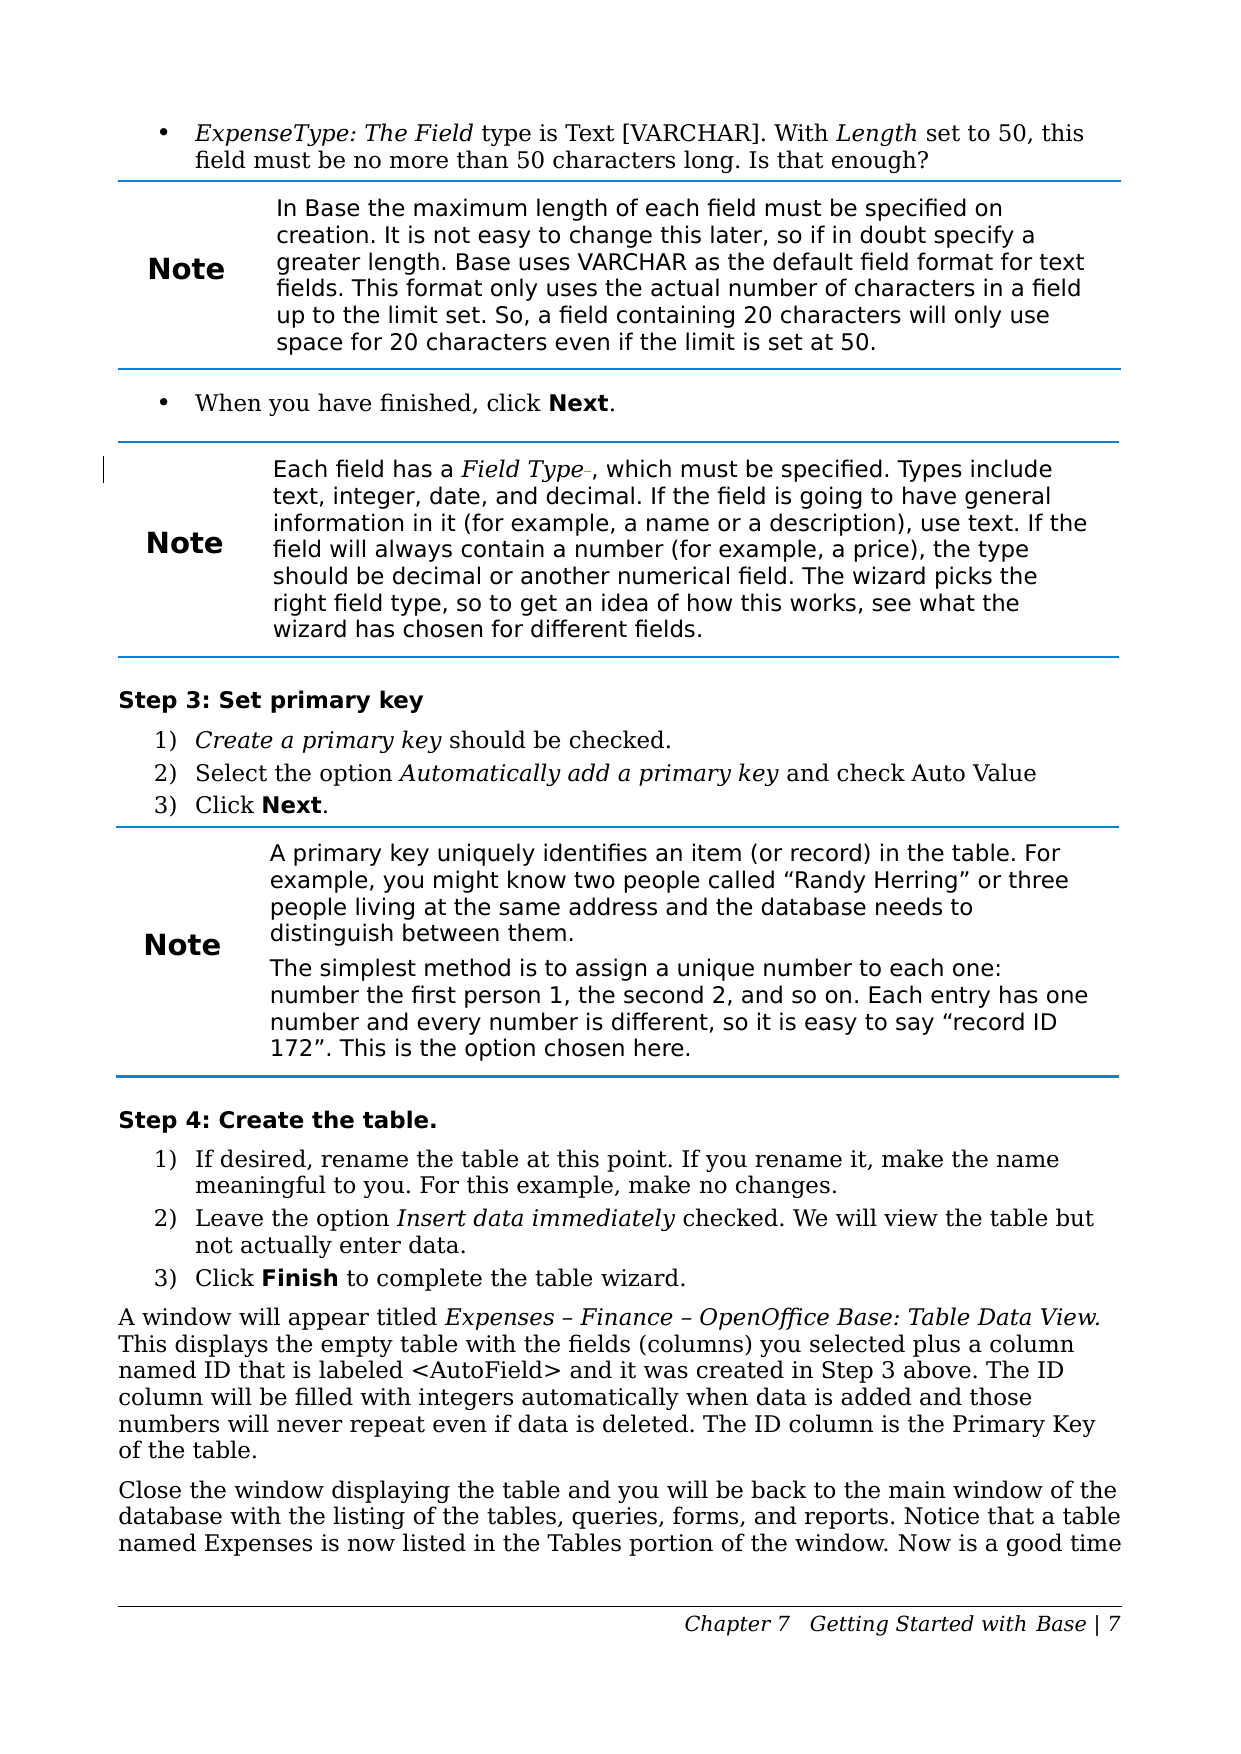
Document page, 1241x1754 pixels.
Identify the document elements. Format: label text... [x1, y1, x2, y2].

list If desired, rename the table at this point. If you rename it, make the name meaningful to you. For this example, make no changes. [177, 1146, 1122, 1199]
list Click Finish to complete the table wizard. [177, 1265, 1122, 1292]
text Close the window displaying the table and you will be back to the main window of the database with the listing of the tables, queries, forms, and reports. Notice that a table named Expenses is now listed in the Tables portion of the window. Now is a good time [118, 1477, 1122, 1557]
list Select the option Automatically add a primary key and check Auto Value [177, 760, 1122, 786]
list Click Next. [177, 793, 1122, 819]
list Leave the option Insert data immediately checked. We will view the table but not actually enter data. [177, 1206, 1122, 1259]
text Step 3: Set primary key [118, 688, 1122, 714]
text Step 4: Create the table. [118, 1107, 1122, 1133]
table_header A primary key uniquely identifies an item (or record) in the table. For example, you might know two people called “Randy Herring” or three people living at the same address and the database needs to distinguish between them. The simplest method is to assign a unique number to each one: number the first person 1, the second 2, and so on. Each entry has one number and every number is different, so it is easy to say “record ID 172”. This is the option chosen here. [248, 828, 1119, 1075]
text A window will appear titled Expenses – Finance – OpenOffice Base: Table Data View. This displays the empty table with the fields (columns) you selected plus a column named ID that is labeled <AutoField> and it was created in Step 3 above. The ID column will be filled with integers automatically when data is added and those numbers will never repeat even if data is deleted. The ID column is the Primary Key of the table. [118, 1304, 1122, 1464]
list ExpenseType: The Field type is Text [VARCHAR]. With Length set to 50, this field must be no more than 50 characters long. Is that enough? [156, 118, 1122, 174]
table_header Each field has a Field Type, which must be specified. Types include text, integer, date, and decimal. If the field is going to have general information in it (for example, a name or a description), use text. If the field will always contain a number (for example, a price), the type should be decimal or another numerical field. The wizard picks the right field type, so to get an idea of how this works, see what the wizard has chosen for different fields. [251, 443, 1119, 656]
list When you have finished, click Next. [156, 388, 1122, 417]
table_header Note [116, 828, 248, 1075]
table_header Note [118, 443, 251, 656]
table_header In Base the maximum length of each field must be specified on creation. It is not easy to change this later, so if in doubt specify a greater length. Base uses VARCHAR as the default field format for text fields. This format only uses the actual number of characters in a field up to the limit set. So, a field containing 20 characters will only use space for 20 characters even if the limit is set at 50. [255, 182, 1121, 368]
table_header Note [118, 182, 255, 368]
list Create a primary key should be checked. [177, 727, 1122, 753]
